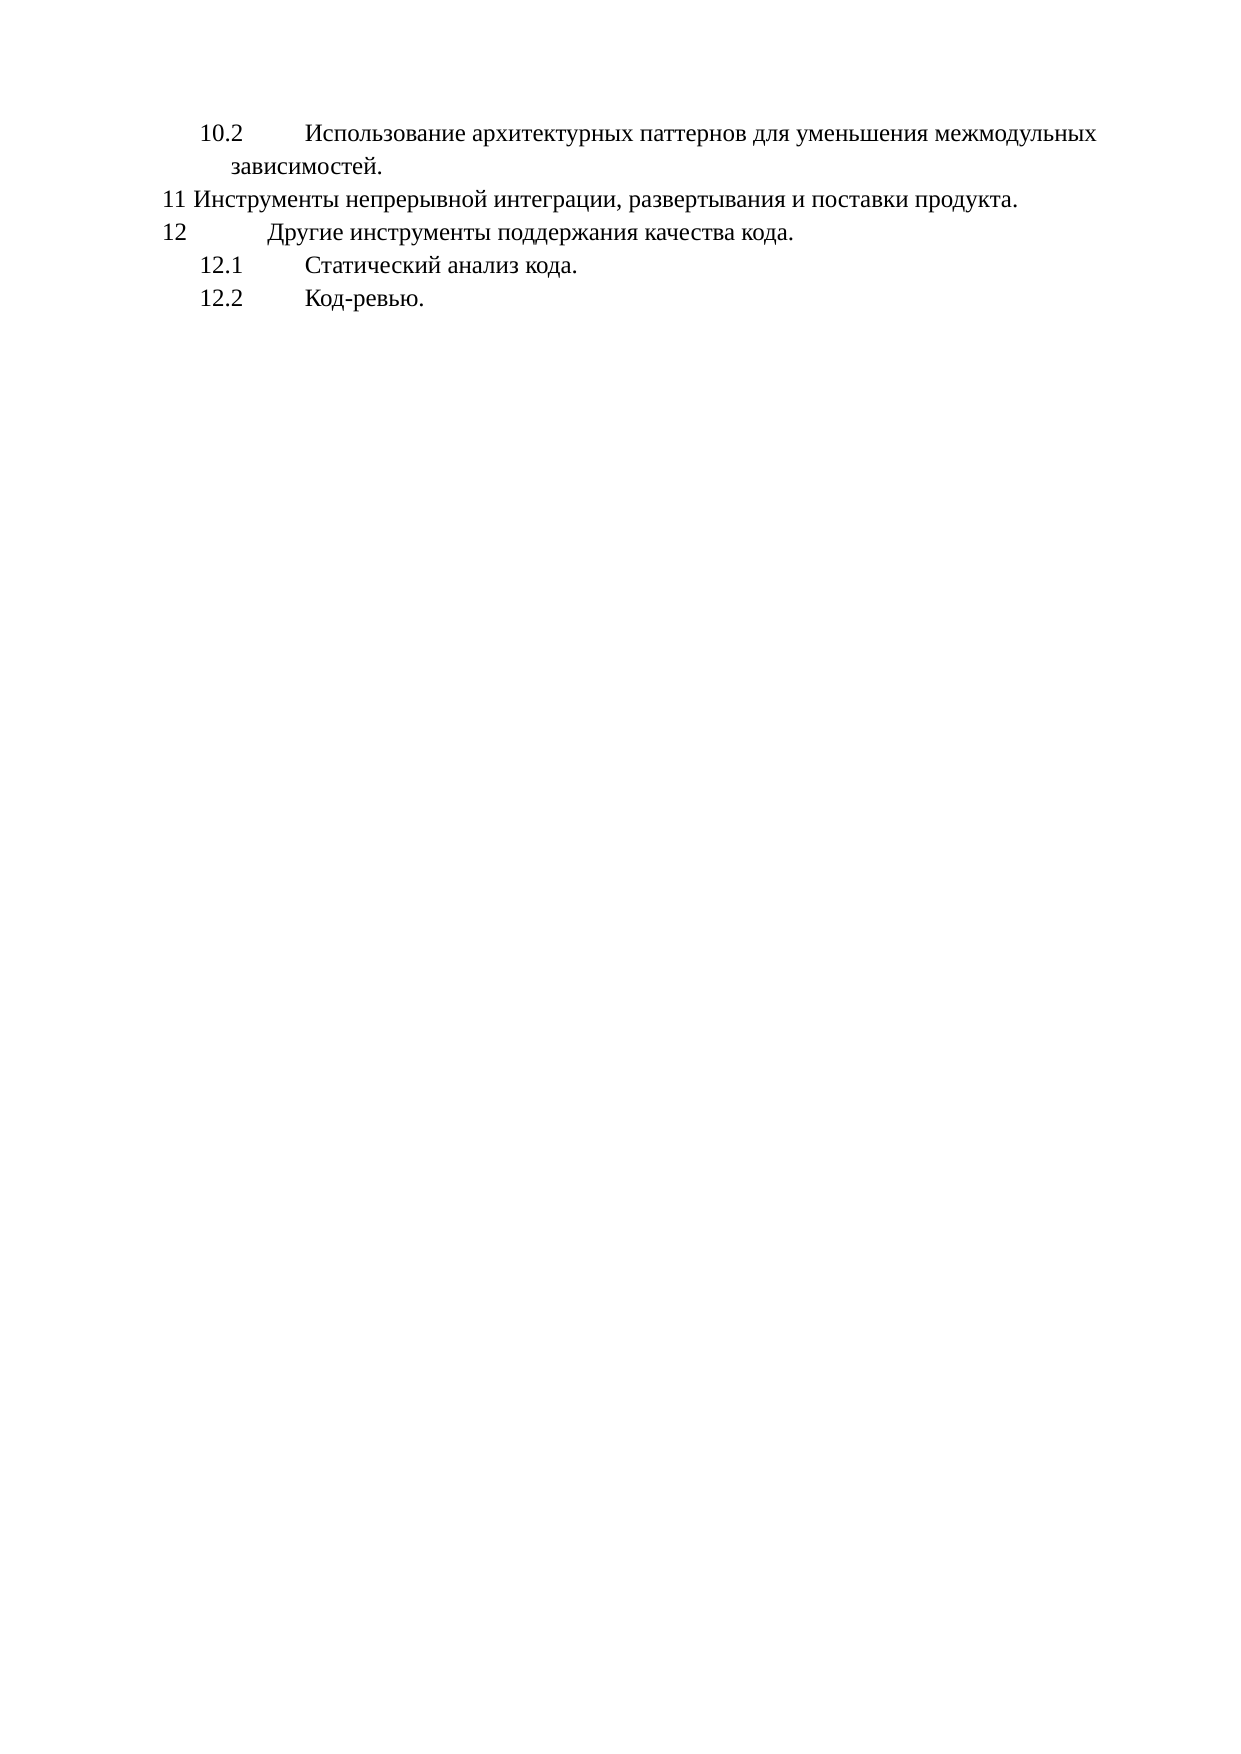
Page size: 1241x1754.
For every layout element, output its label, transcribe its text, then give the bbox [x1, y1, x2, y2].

list Статический анализ кода. [193, 250, 1122, 279]
list Код-ревью. [193, 283, 1122, 312]
list Другие инструменты поддержания качества кода. [156, 217, 1122, 246]
list Инструменты непрерывной интеграции, развертывания и поставки продукта. [156, 184, 1122, 213]
list Использование архитектурных паттернов для уменьшения межмодульных зависимостей. [193, 118, 1122, 180]
